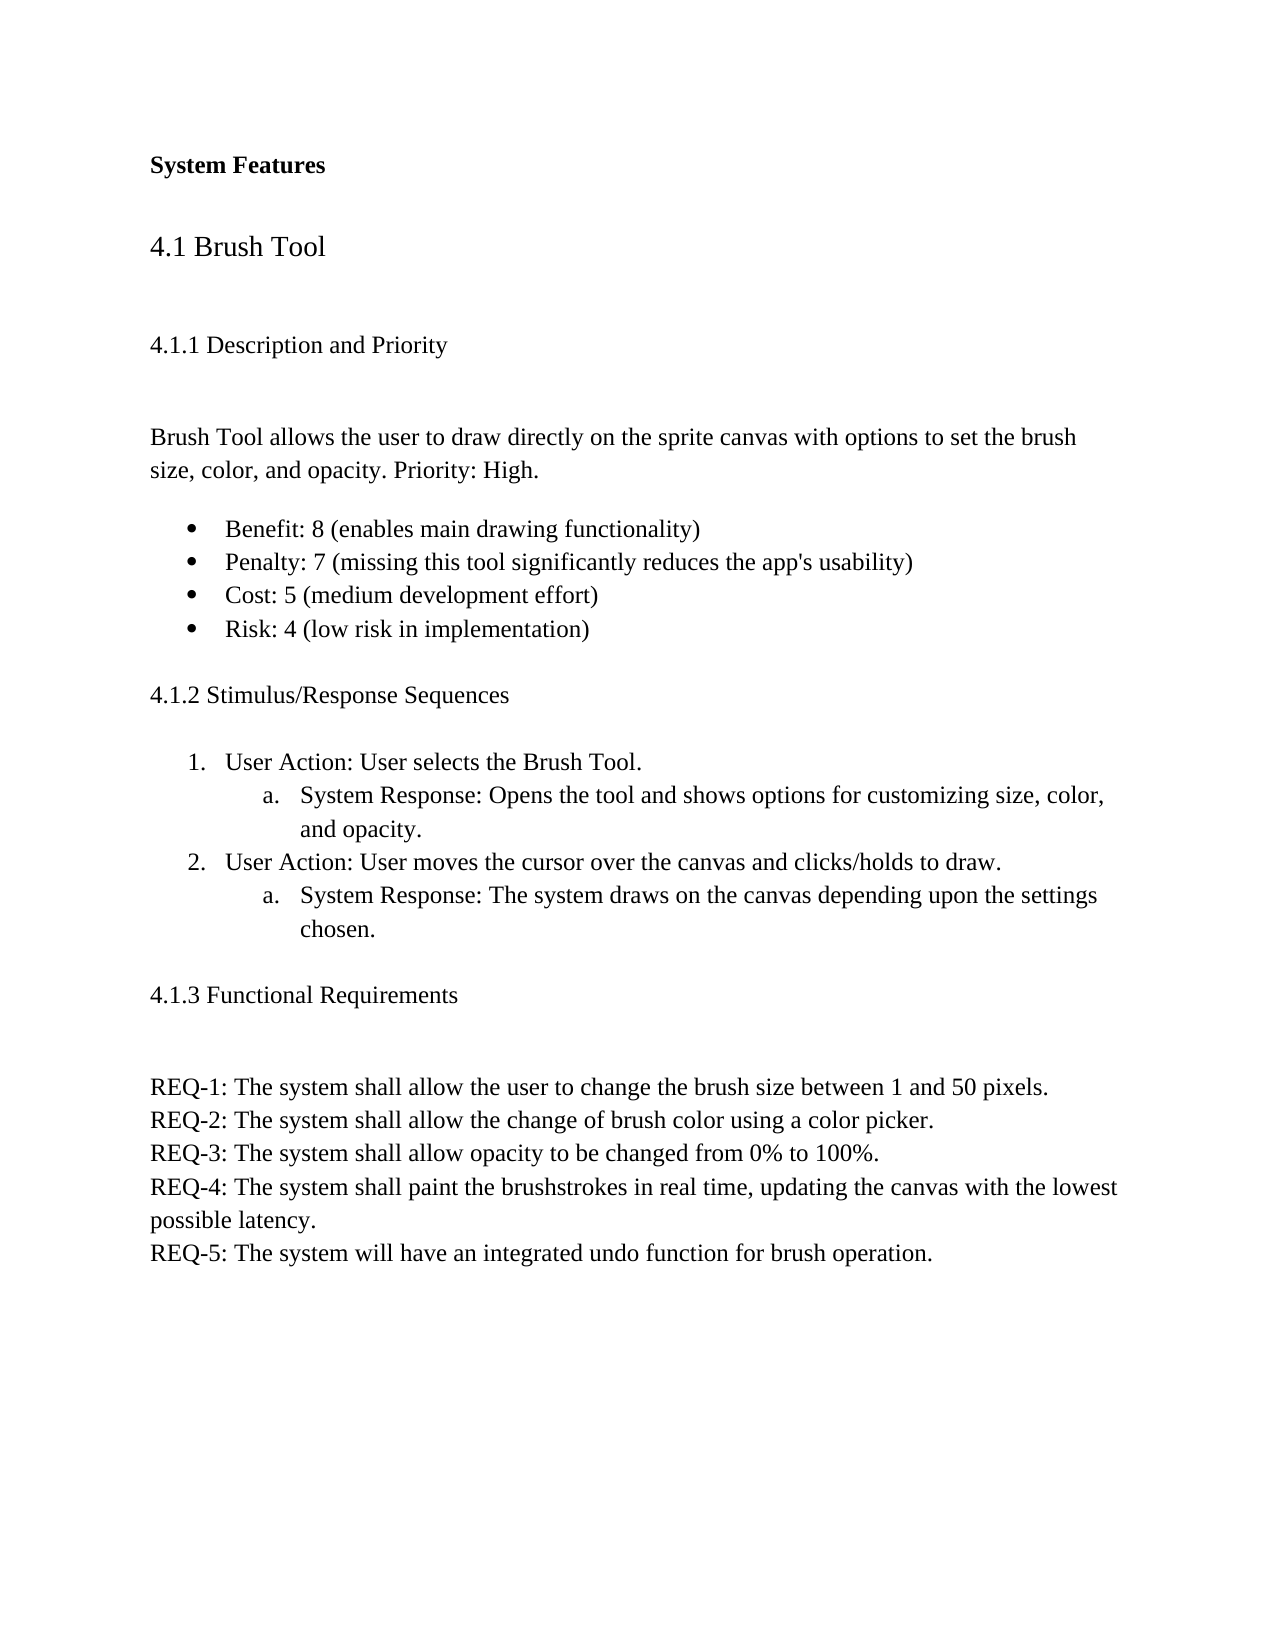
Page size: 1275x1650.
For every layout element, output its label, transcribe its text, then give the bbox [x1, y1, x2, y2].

list User Action: User moves the cursor over the canvas and clicks/holds to draw. [187, 847, 1125, 876]
subtitle 4.1 Brush Tool [150, 229, 1125, 263]
list Penalty: 7 (missing this tool significantly reduces the app's usability) [187, 547, 1125, 576]
subtitle 4.1.1 Description and Priority [150, 331, 1125, 359]
text Brush Tool allows the user to draw directly on the sprite canvas with options to set the brush size, color, and opacity. Priority: High. [150, 422, 1125, 484]
text System Features [150, 150, 1125, 179]
list User Action: User selects the Brush Tool. [187, 747, 1125, 776]
list Risk: 4 (low risk in implementation) [187, 614, 1125, 643]
text REQ-1: The system shall allow the user to change the brush size between 1 and 50 pixels. REQ-2: The system shall allow the change of brush color using a color picker. REQ-3: The system shall allow opacity to be changed from 0% to 100%. REQ-4: The system shall paint the brushstrokes in real time, updating the canvas with the lowest possible latency. REQ-5: The system will have an integrated undo function for brush operation. [150, 1072, 1125, 1267]
subtitle 4.1.3 Functional Requirements [150, 980, 1125, 1009]
subtitle 4.1.2 Stimulus/Response Sequences [150, 680, 1125, 709]
list Cost: 5 (medium development effort) [187, 581, 1125, 609]
list Benefit: 8 (enables main drawing functionality) [187, 514, 1125, 543]
list System Response: Opens the tool and shows options for customizing size, color, and opacity. [262, 780, 1125, 842]
list System Response: The system draws on the canvas depending upon the settings chosen. [262, 880, 1125, 942]
